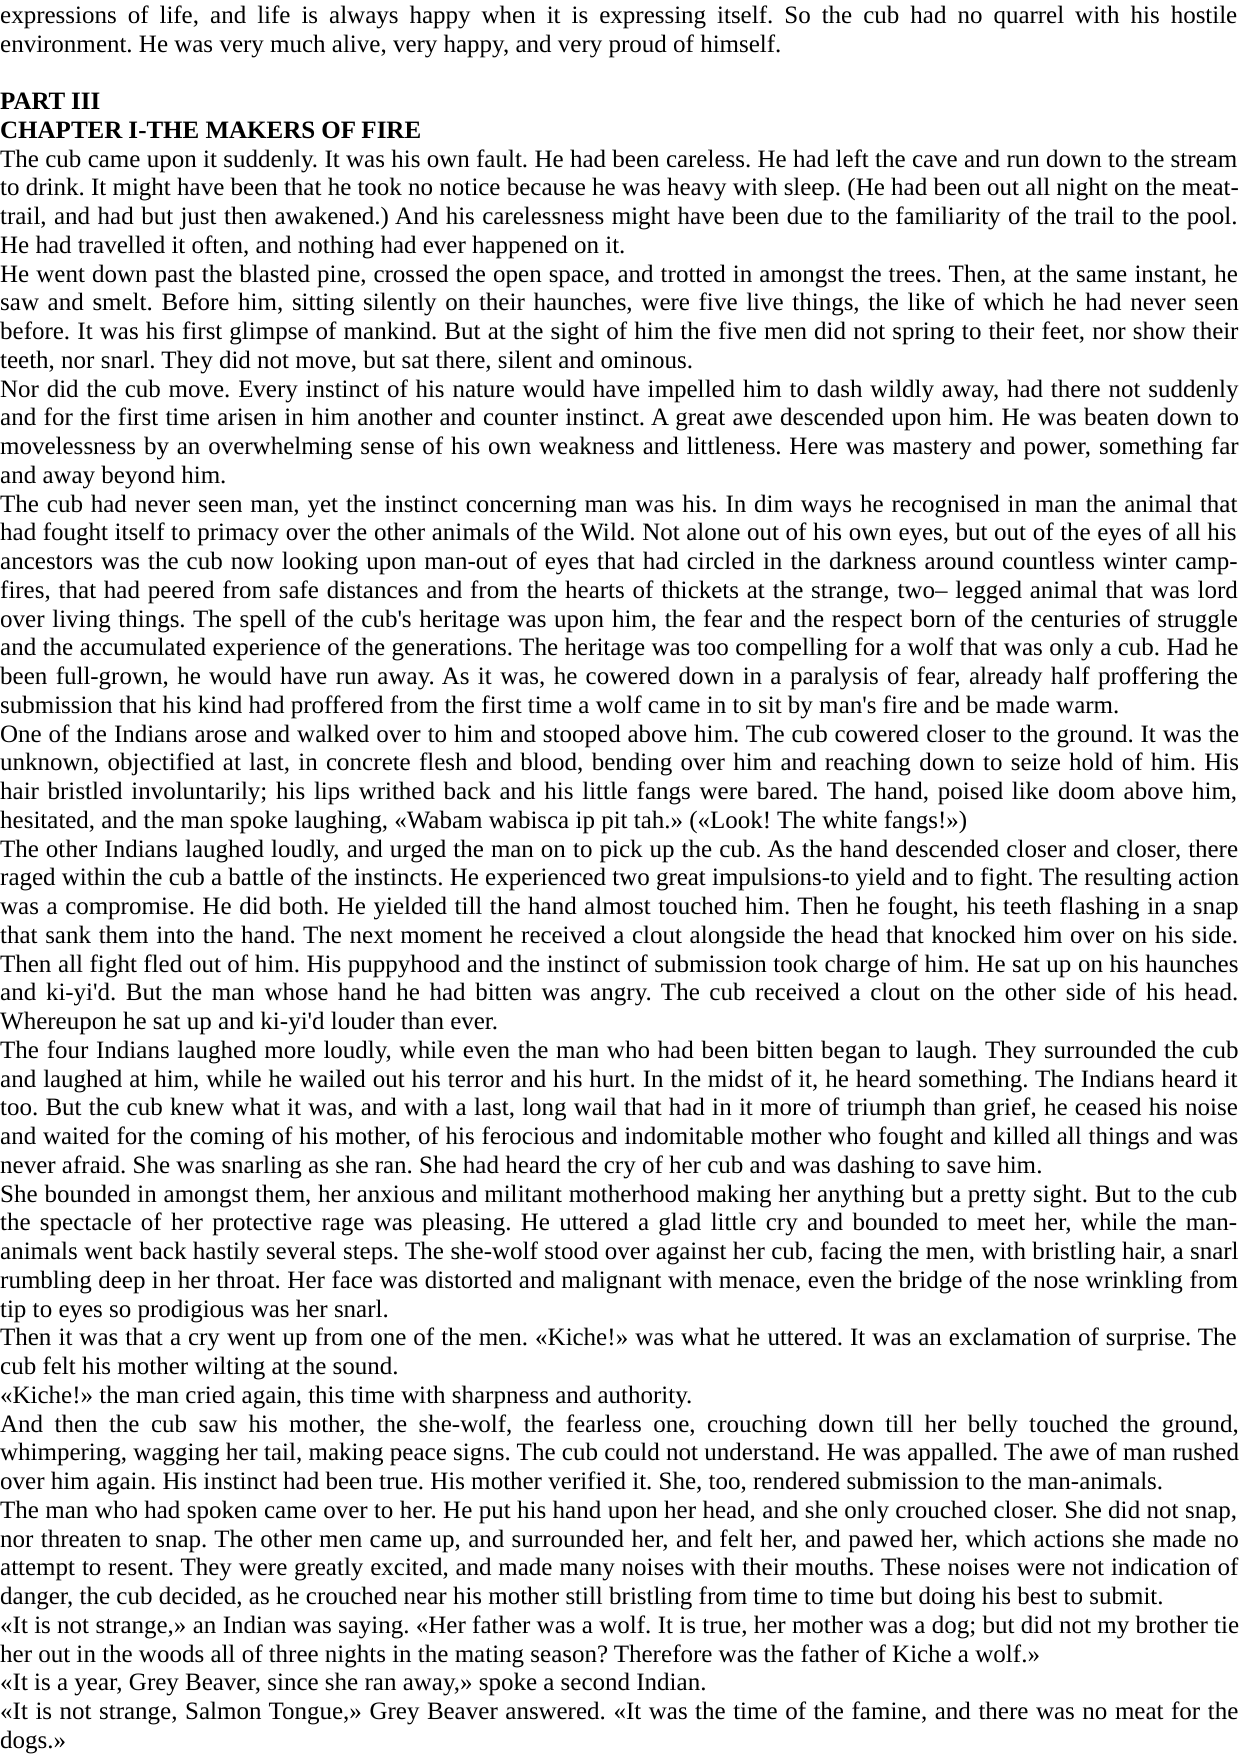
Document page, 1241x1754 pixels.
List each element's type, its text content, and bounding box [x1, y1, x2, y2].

text The four Indians laughed more loudly, while even the man who had been bitten began to laugh. They surrounded the cub and laughed at him, while he wailed out his terror and his hurt. In the midst of it, he heard something. The Indians heard it too. But the cub knew what it was, and with a last, long wail that had in it more of triumph than grief, he ceased his noise and waited for the coming of his mother, of his ferocious and indomitable mother who fought and killed all things and was never afraid. She was snarling as she ran. She had heard the cry of her cub and was dashing to save him. [0, 1035, 1240, 1179]
text «Kiche!» the man cried again, this time with sharpness and authority. [0, 1380, 1240, 1409]
text The cub had never seen man, yet the instinct concerning man was his. In dim ways he recognised in man the animal that had fought itself to primacy over the other animals of the Wild. Not alone out of his own eyes, but out of the eyes of all his ancestors was the cub now looking upon man-out of eyes that had circled in the darkness around countless winter camp-fires, that had peered from safe distances and from the hearts of thickets at the strange, two– legged animal that was lord over living things. The spell of the cub's heritage was upon him, the fear and the respect born of the centuries of struggle and the accumulated experience of the generations. The heritage was too compelling for a wolf that was only a cub. Had he been full-grown, he would have run away. As it was, he cowered down in a paralysis of fear, already half proffering the submission that his kind had proffered from the first time a wolf came in to sit by man's fire and be made warm. [0, 489, 1240, 719]
text She bounded in amongst them, her anxious and militant motherhood making her anything but a pretty sight. But to the cub the spectacle of her protective rage was pleasing. He uttered a glad little cry and bounded to meet her, while the man-animals went back hastily several steps. The she-wolf stood over against her cub, facing the men, with bristling hair, a snarl rumbling deep in her throat. Her face was distorted and malignant with menace, even the bridge of the nose wrinkling from tip to eyes so prodigious was her snarl. [0, 1179, 1240, 1322]
text «It is not strange, Salmon Tongue,» Grey Beaver answered. «It was the time of the famine, and there was no meat for the dogs.» [0, 1696, 1240, 1754]
subtitle CHAPTER I-THE MAKERS OF FIRE [0, 115, 1240, 144]
subtitle PART III [0, 86, 1240, 115]
text He went down past the blasted pine, crossed the open space, and trotted in amongst the trees. Then, at the same instant, he saw and smelt. Before him, sitting silently on their haunches, were five live things, the like of which he had never seen before. It was his first glimpse of mankind. But at the sight of him the five men did not spring to their feet, nor show their teeth, nor snarl. They did not move, but sat there, silent and ominous. [0, 259, 1240, 374]
text Then it was that a cry went up from one of the men. «Kiche!» was what he uttered. It was an exclamation of surprise. The cub felt his mother wilting at the sound. [0, 1322, 1240, 1380]
text One of the Indians arose and walked over to him and stooped above him. The cub cowered closer to the ground. It was the unknown, objectified at last, in concrete flesh and blood, bending over him and reaching down to seize hold of him. His hair bristled involuntarily; his lips writhed back and his little fangs were bared. The hand, poised like doom above him, hesitated, and the man spoke laughing, «Wabam wabisca ip pit tah.» («Look! The white fangs!») [0, 719, 1240, 834]
text Nor did the cub move. Every instinct of his nature would have impelled him to dash wildly away, had there not suddenly and for the first time arisen in him another and counter instinct. A great awe descended upon him. He was beaten down to movelessness by an overwhelming sense of his own weakness and littleness. Here was mastery and power, something far and away beyond him. [0, 374, 1240, 489]
text The man who had spoken came over to her. He put his hand upon her head, and she only crouched closer. She did not snap, nor threaten to snap. The other men came up, and surrounded her, and felt her, and pawed her, which actions she made no attempt to resent. They were greatly excited, and made many noises with their mouths. These noises were not indication of danger, the cub decided, as he crouched near his mother still bristling from time to time but doing his best to submit. [0, 1495, 1240, 1610]
text The cub came upon it suddenly. It was his own fault. He had been careless. He had left the cave and run down to the stream to drink. It might have been that he took no notice because he was heavy with sleep. (He had been out all night on the meat-trail, and had but just then awakened.) And his carelessness might have been due to the familiarity of the trail to the pool. He had travelled it often, and nothing had ever happened on it. [0, 144, 1240, 259]
text And then the cub saw his mother, the she-wolf, the fearless one, crouching down till her belly touched the ground, whimpering, wagging her tail, making peace signs. The cub could not understand. He was appalled. The awe of man rushed over him again. His instinct had been true. His mother verified it. She, too, rendered submission to the man-animals. [0, 1409, 1240, 1495]
text expressions of life, and life is always happy when it is expressing itself. So the cub had no quarrel with his hostile environment. He was very much alive, very happy, and very proud of himself. [0, 0, 1240, 57]
text «It is a year, Grey Beaver, since she ran away,» spoke a second Indian. [0, 1667, 1240, 1696]
text «It is not strange,» an Indian was saying. «Her father was a wolf. It is true, her mother was a dog; but did not my brother tie her out in the woods all of three nights in the mating season? Therefore was the father of Kiche a wolf.» [0, 1610, 1240, 1667]
text The other Indians laughed loudly, and urged the man on to pick up the cub. As the hand descended closer and closer, there raged within the cub a battle of the instincts. He experienced two great impulsions-to yield and to fight. The resulting action was a compromise. He did both. He yielded till the hand almost touched him. Then he fought, his teeth flashing in a snap that sank them into the hand. The next moment he received a clout alongside the head that knocked him over on his side. Then all fight fled out of him. His puppyhood and the instinct of submission took charge of him. He sat up on his haunches and ki-yi'd. But the man whose hand he had bitten was angry. The cub received a clout on the other side of his head. Whereupon he sat up and ki-yi'd louder than ever. [0, 834, 1240, 1035]
